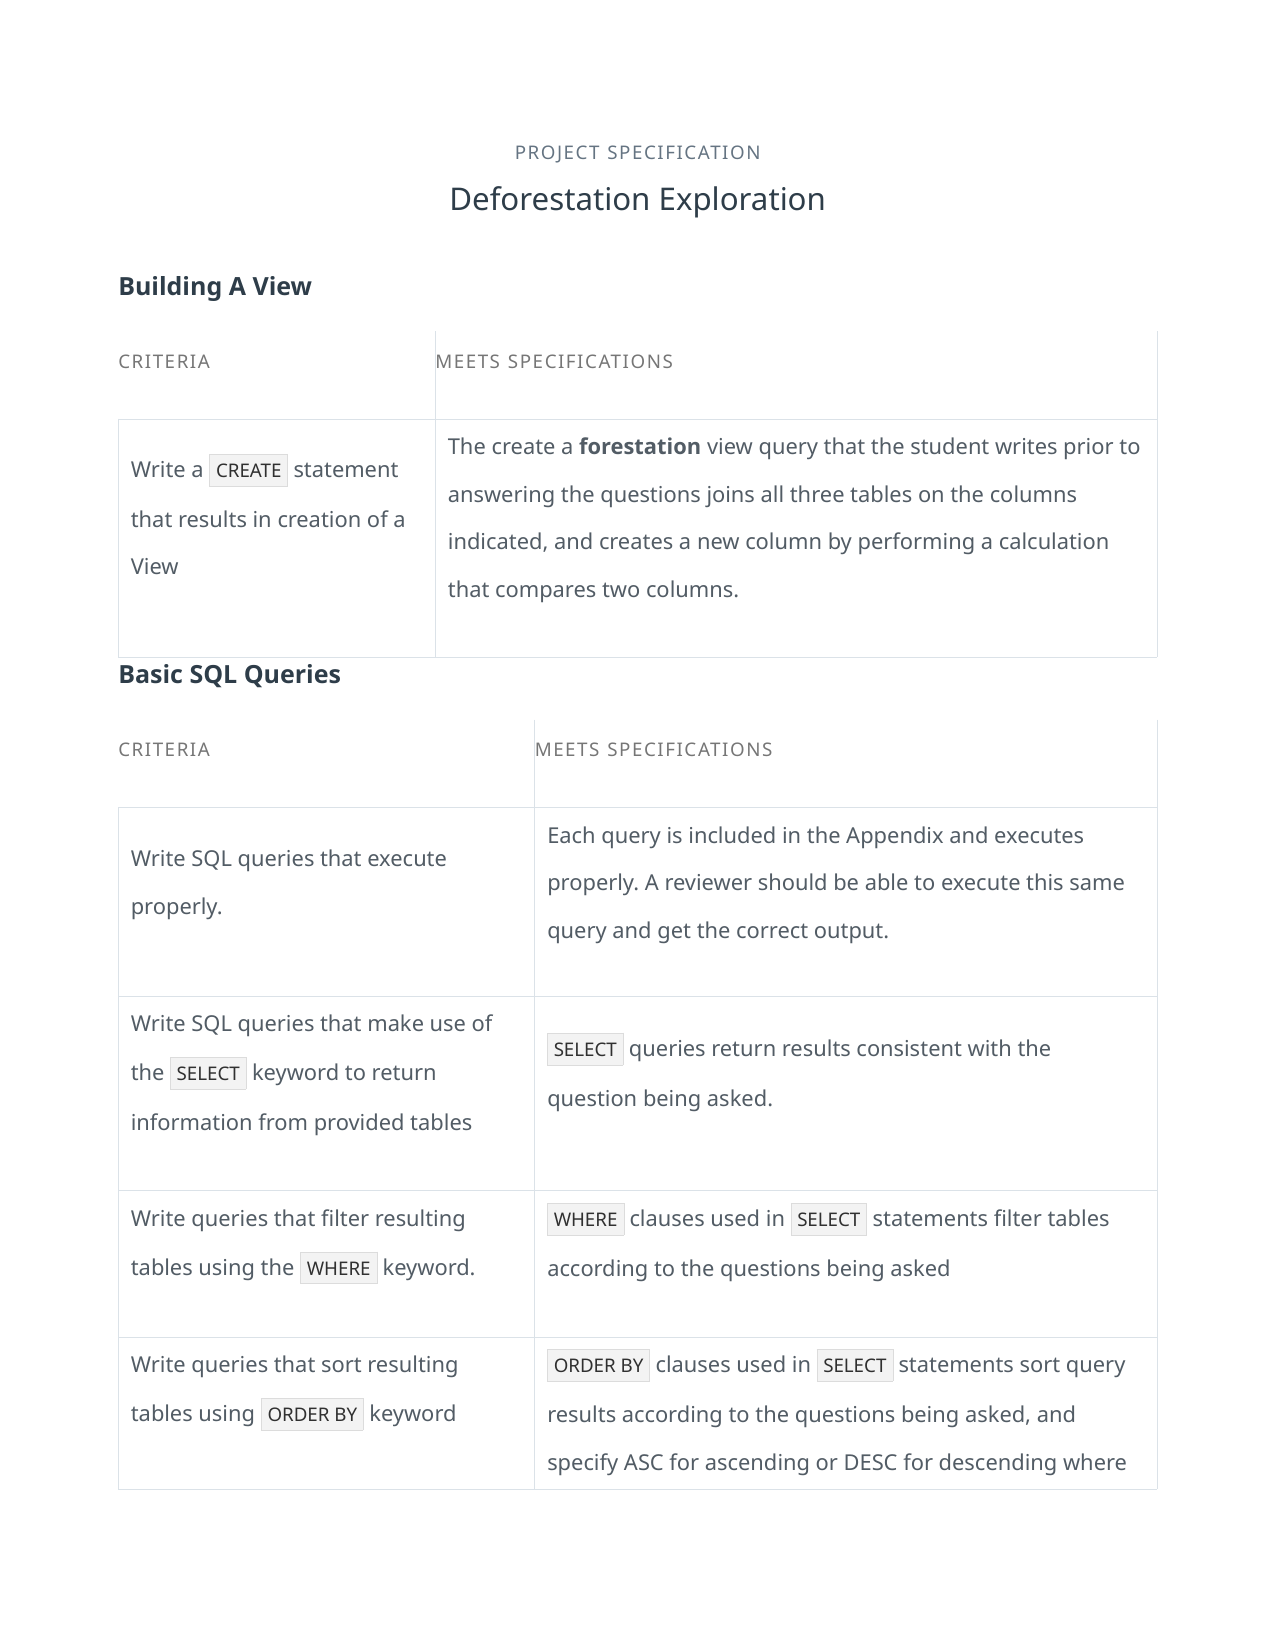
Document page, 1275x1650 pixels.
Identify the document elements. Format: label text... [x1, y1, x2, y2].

table_header CRITERIA [118, 720, 534, 807]
table_cell WHERE clauses used in SELECT statements filter tables according to the questions being asked [535, 1191, 1157, 1337]
text Basic SQL Queries [118, 658, 1157, 691]
subtitle Deforestation Exploration [118, 177, 1157, 219]
text Building A View [118, 268, 1157, 303]
table_cell Write SQL queries that make use of the SELECT keyword to return information from provided tables [119, 997, 534, 1190]
subtitle PROJECT SPECIFICATION [118, 139, 1157, 164]
table_header MEETS SPECIFICATIONS [436, 331, 1157, 418]
table_cell SELECT queries return results consistent with the question being asked. [535, 997, 1157, 1190]
table_cell Write queries that filter resulting tables using the WHERE keyword. [119, 1191, 534, 1337]
table_cell Write a CREATE statement that results in creation of a View [119, 420, 435, 657]
table_cell Write SQL queries that execute properly. [119, 808, 534, 996]
table_header MEETS SPECIFICATIONS [535, 720, 1157, 807]
table_cell The create a forestation view query that the student writes prior to answering the questions joins all three tables on the columns indicated, and creates a new column by performing a calculation that compares two columns. [436, 420, 1157, 657]
table_header CRITERIA [118, 331, 435, 418]
table_cell ORDER BY clauses used in SELECT statements sort query results according to the questions being asked, and specify ASC for ascending or DESC for descending where [535, 1338, 1157, 1489]
table_cell Each query is included in the Appendix and executes properly. A reviewer should be able to execute this same query and get the correct output. [535, 808, 1157, 996]
table_cell Write queries that sort resulting tables using ORDER BY keyword [119, 1338, 534, 1489]
